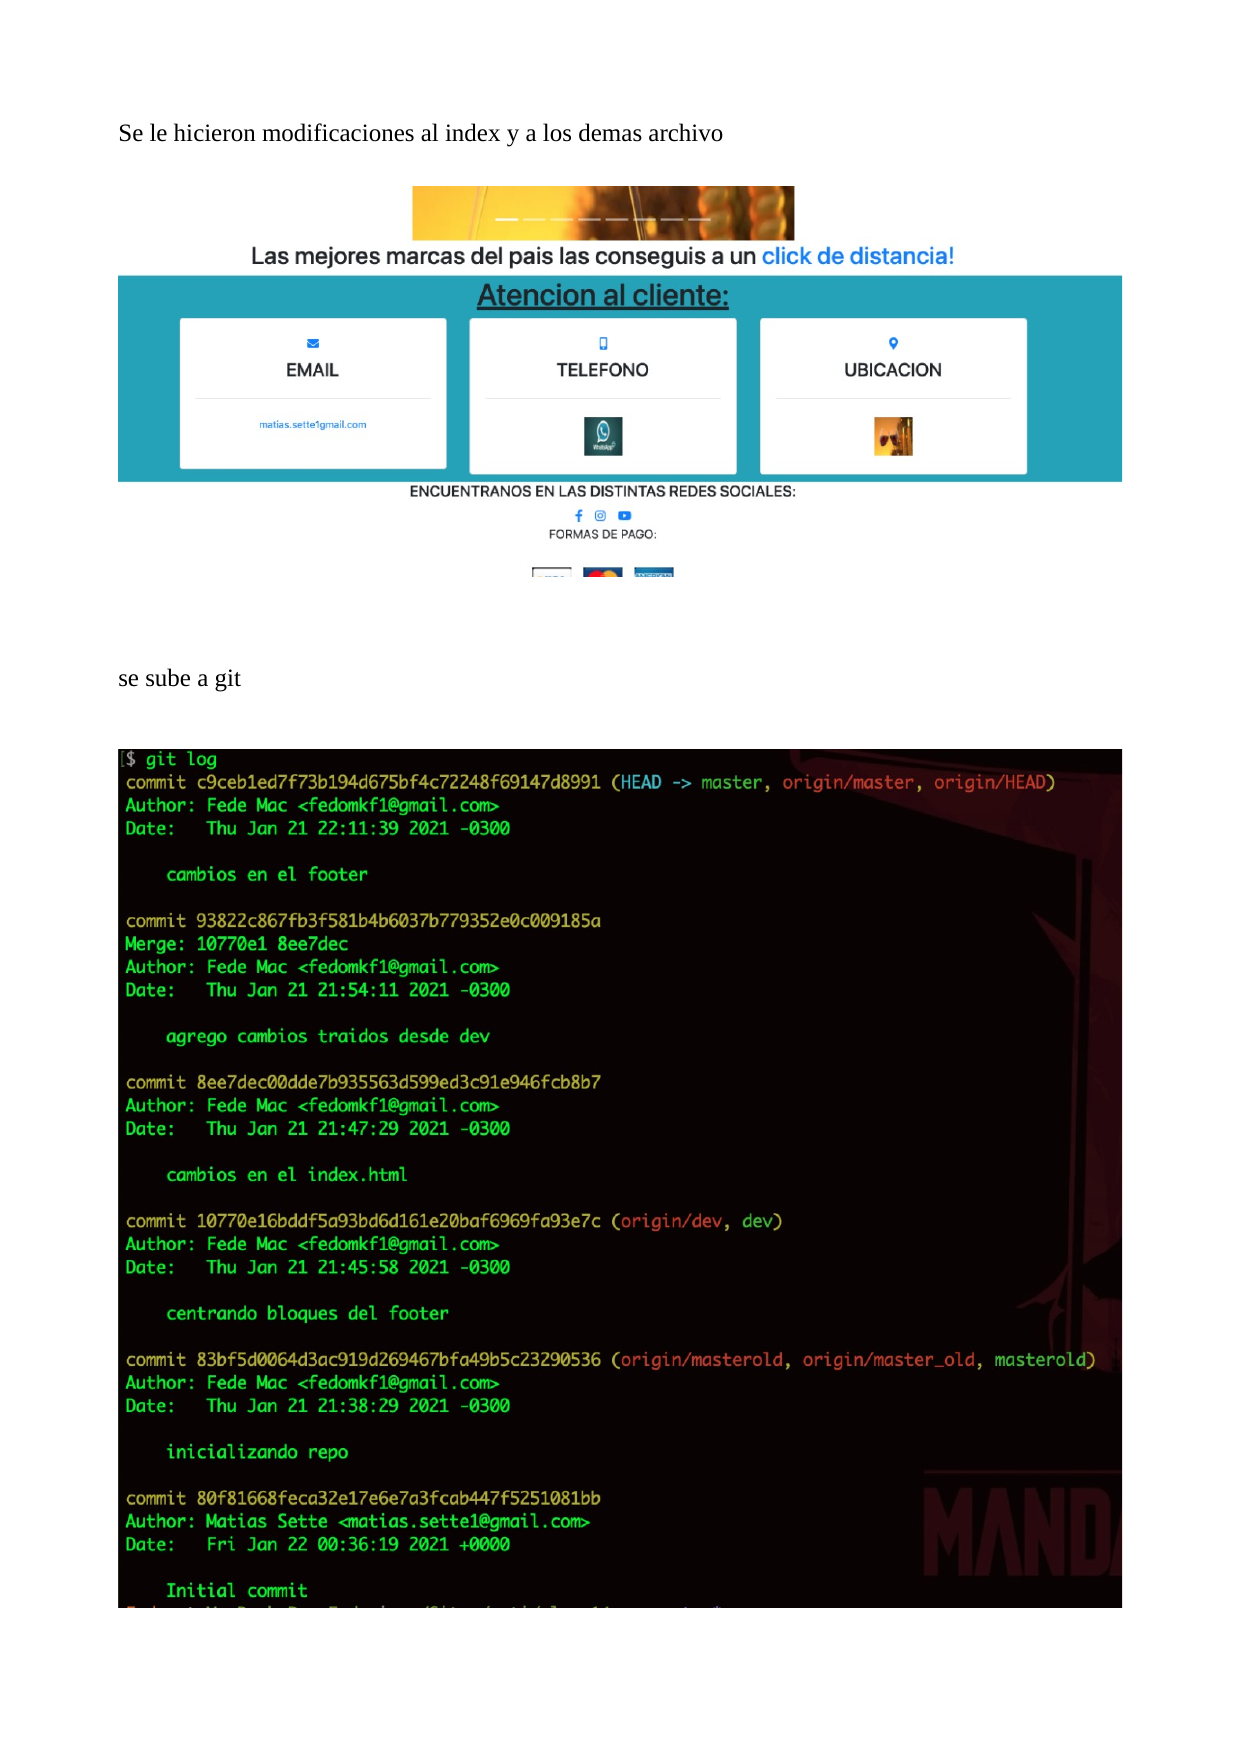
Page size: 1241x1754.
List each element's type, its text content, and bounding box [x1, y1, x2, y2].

text Se le hicieron modificaciones al index y a los demas archivo [118, 118, 1122, 147]
picture [118, 186, 1123, 577]
text se sube a git [118, 663, 1122, 692]
picture [118, 749, 1123, 1608]
